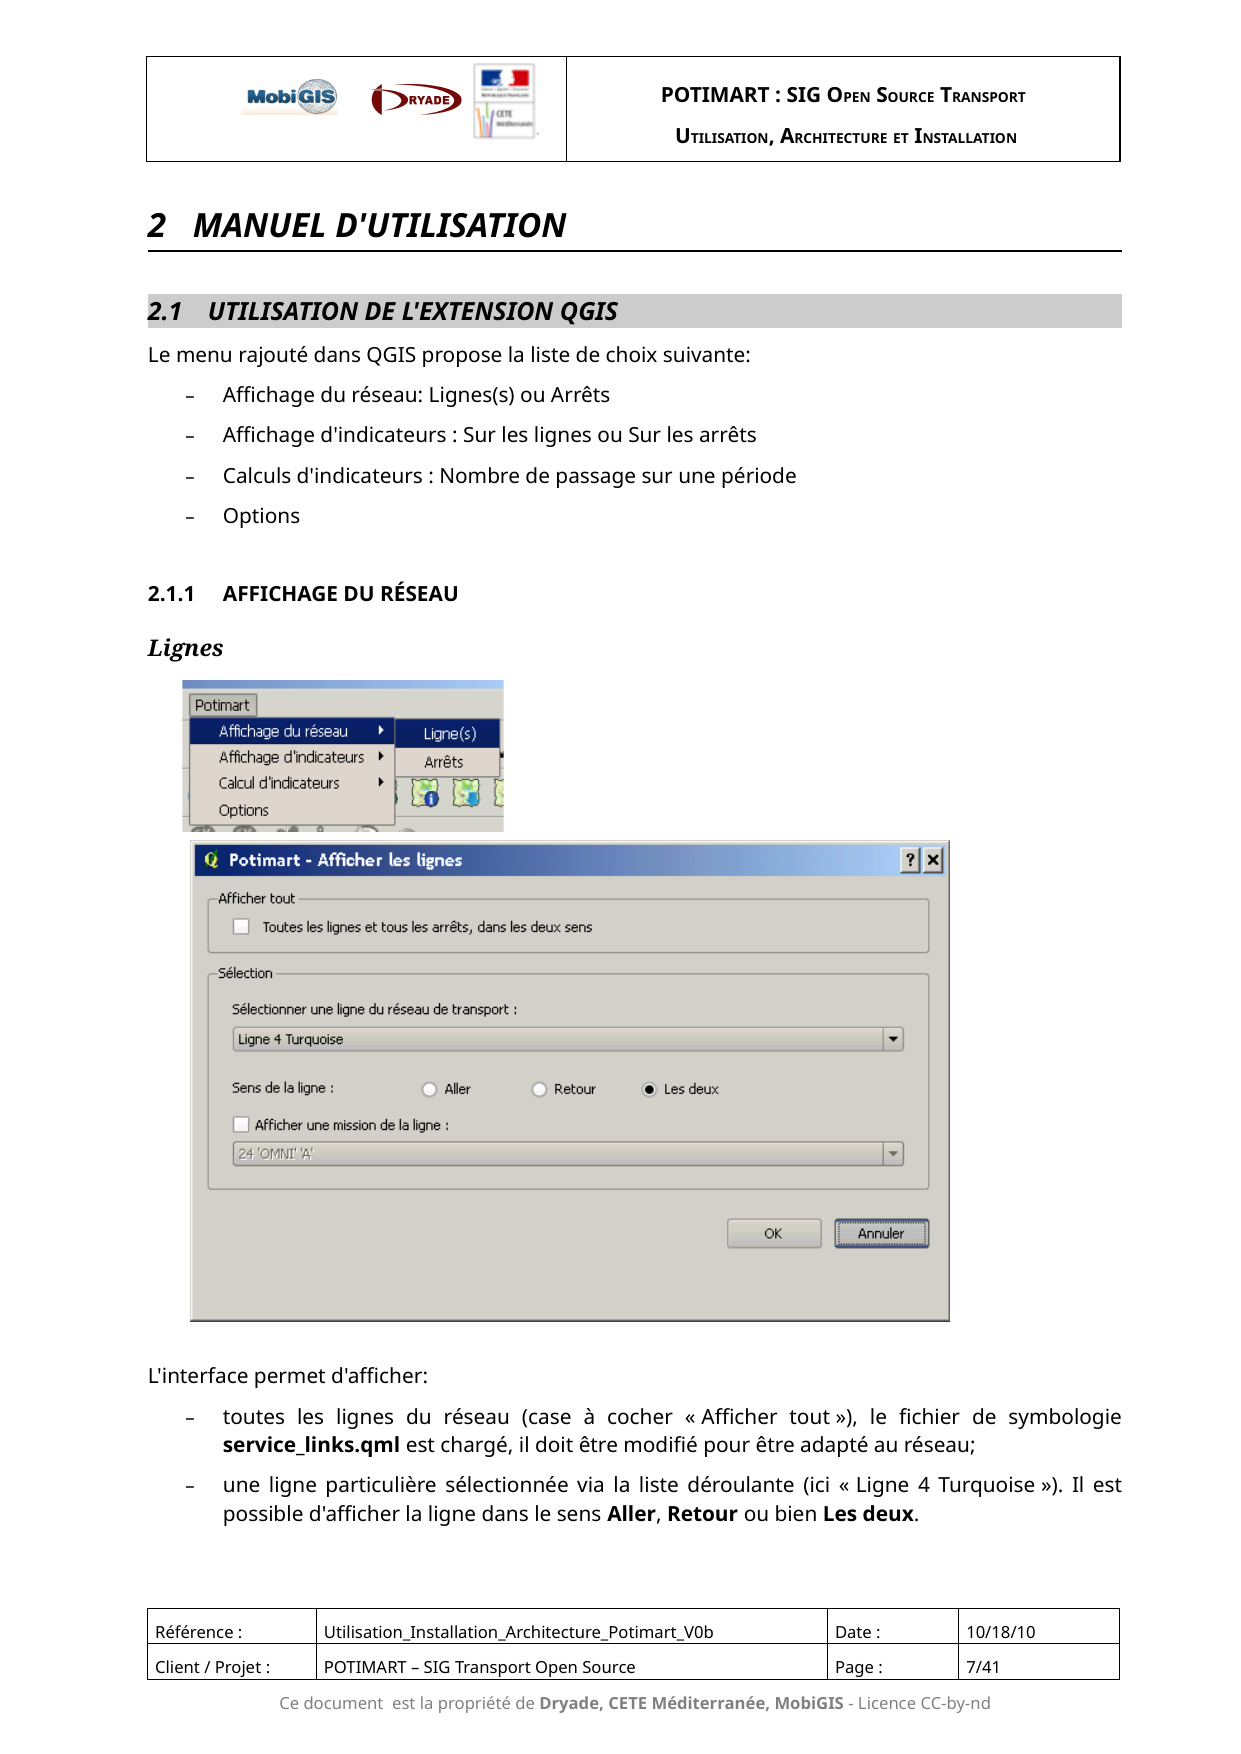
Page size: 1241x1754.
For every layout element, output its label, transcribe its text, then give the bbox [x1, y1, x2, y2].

list une ligne particulière sélectionnée via la liste déroulante (ici « Ligne 4 Turquoise »). Il est possible d'afficher la ligne dans le sens Aller, Retour ou bien Les deux. [185, 1470, 1122, 1527]
subtitle Affichage du réseau [148, 570, 1129, 607]
subtitle Utilisation de l'extension QGIS [148, 294, 1122, 328]
list Calculs d'indicateurs : Nombre de passage sur une période [185, 461, 1122, 489]
text Le menu rajouté dans QGIS propose la liste de choix suivante: [148, 340, 1122, 369]
text L'interface permet d'afficher: [148, 1362, 1122, 1390]
list Affichage du réseau: Lignes(s) ou Arrêts [185, 380, 1122, 409]
picture [241, 78, 338, 115]
picture [190, 840, 950, 1322]
list Options [185, 501, 1122, 529]
subtitle Lignes [148, 632, 1122, 663]
picture [472, 62, 539, 141]
list toutes les lignes du réseau (case à cocher « Afficher tout »), le fichier de symbologie service_links.qml est chargé, il doit être modifié pour être adapté au réseau; [185, 1402, 1122, 1459]
picture [182, 680, 504, 832]
list Affichage d'indicateurs : Sur les lignes ou Sur les arrêts [185, 421, 1122, 449]
subtitle Manuel d'utilisation [148, 202, 1122, 250]
picture [370, 84, 462, 115]
